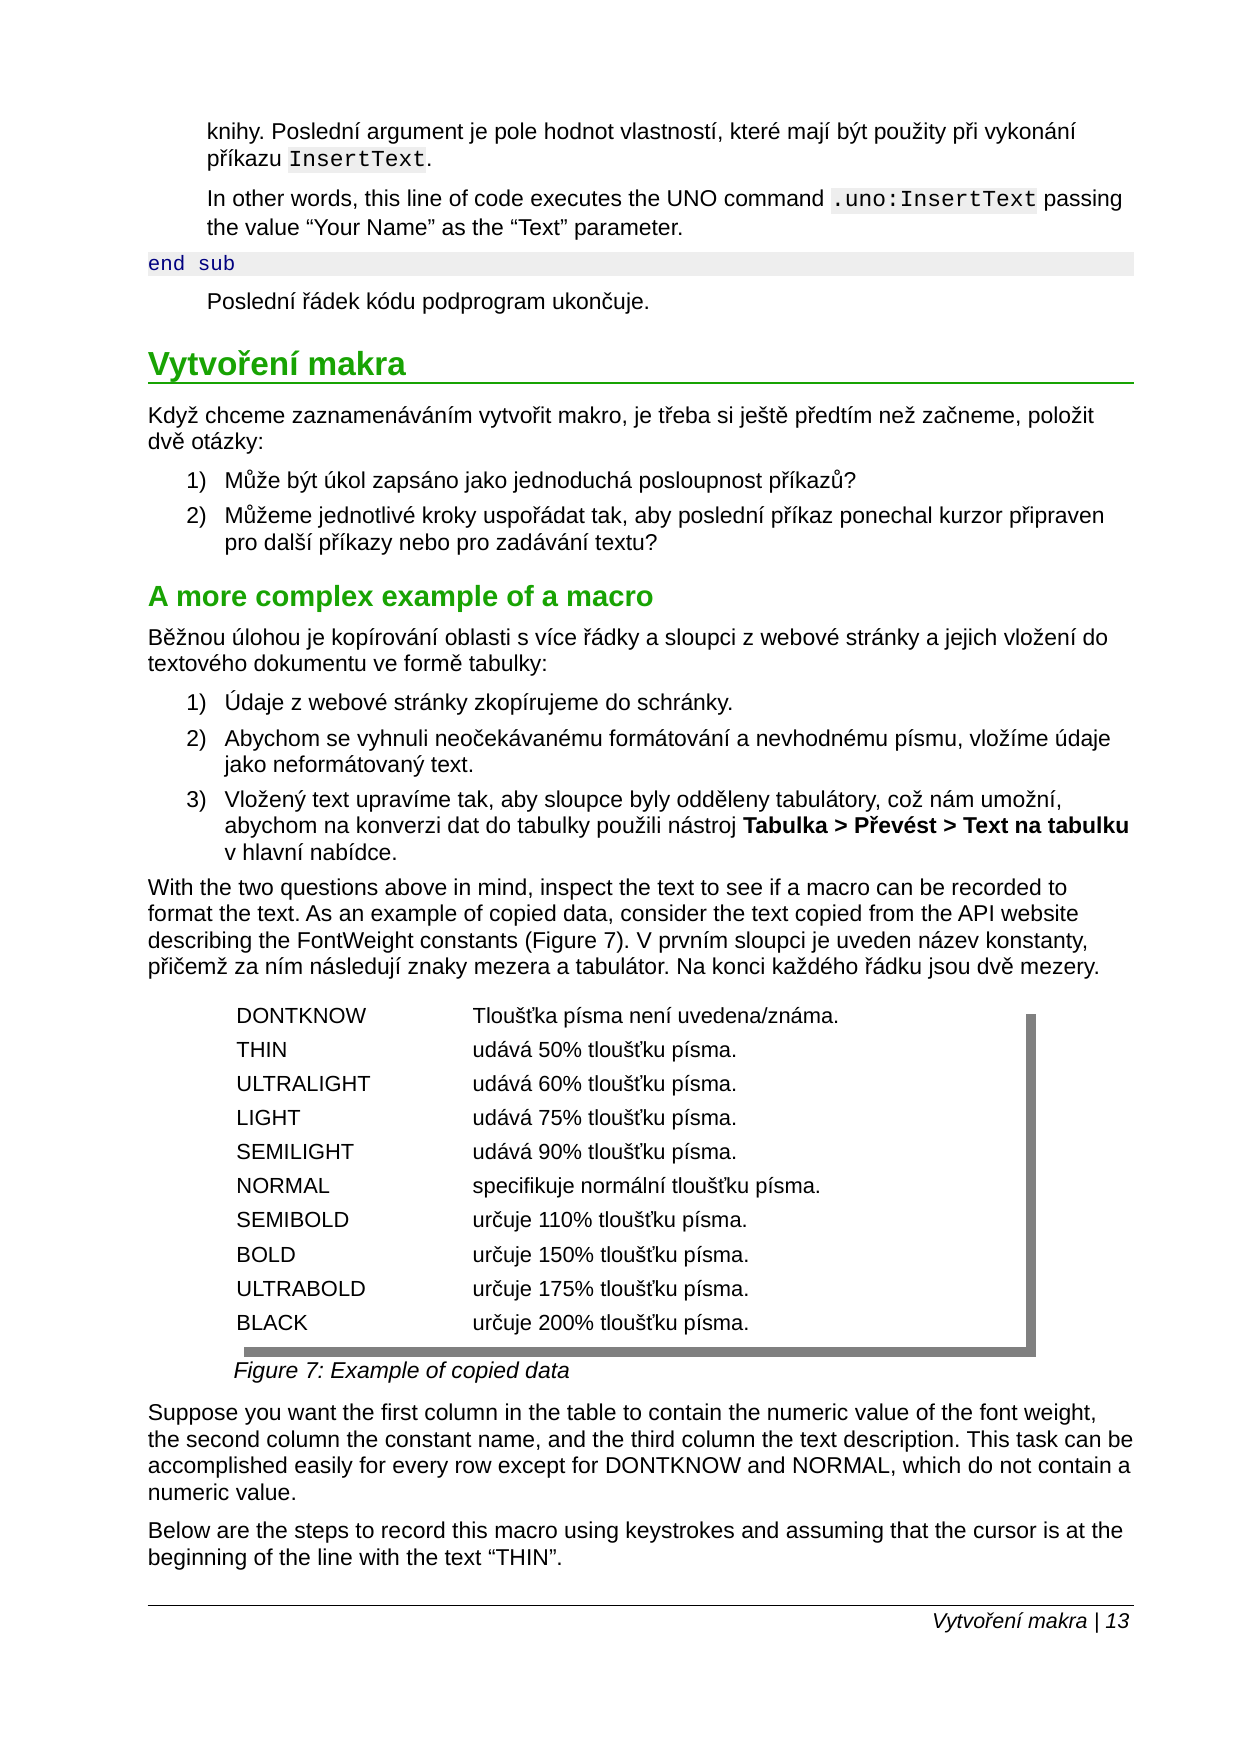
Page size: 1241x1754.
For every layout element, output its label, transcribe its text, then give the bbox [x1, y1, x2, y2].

table_cell udává 60% tloušťku písma. [473, 1071, 1023, 1105]
table_cell SEMIBOLD [236, 1208, 472, 1241]
text Poslední řádek kódu podprogram ukončuje. [207, 288, 1134, 314]
table_cell určuje 200% tloušťku písma. [473, 1310, 1023, 1344]
text With the two questions above in mind, inspect the text to see if a macro can be recorded to format the text. As an example of copied data, consider the text copied from the API website describing the FontWeight constants (Figure 7). V prvním sloupci je uveden název konstanty, přičemž za ním následují znaky mezera a tabulátor. Na konci každého řádku jsou dvě mezery. [148, 874, 1134, 979]
table_cell LIGHT [236, 1105, 472, 1139]
table_cell ULTRALIGHT [236, 1071, 472, 1105]
table_cell určuje 150% tloušťku písma. [473, 1241, 1023, 1276]
text Běžnou úlohou je kopírování oblasti s více řádky a sloupci z webové stránky a jejich vložení do textového dokumentu ve formě tabulky: [148, 624, 1134, 677]
table_cell NORMAL [236, 1173, 472, 1207]
table_cell BOLD [236, 1241, 472, 1276]
table_cell THIN [236, 1037, 472, 1071]
table_header DONTKNOW [236, 1003, 472, 1037]
text knihy. Poslední argument je pole hodnot vlastností, které mají být použity při vykonání příkazu InsertText. [207, 118, 1134, 173]
text Suppose you want the first column in the table to contain the numeric value of the font weight, the second column the constant name, and the third column the text description. This task can be accomplished easily for every row except for DONTKNOW and NORMAL, which do not contain a numeric value. [148, 1399, 1134, 1505]
text Figure 7: Example of copied data [233, 1357, 1048, 1384]
table_cell SEMILIGHT [236, 1139, 472, 1173]
list Může být úkol zapsáno jako jednoduchá posloupnost příkazů? [207, 467, 1134, 493]
table_cell udává 90% tloušťku písma. [473, 1139, 1023, 1173]
text Když chceme zaznamenáváním vytvořit makro, je třeba si ještě předtím než začneme, položit dvě otázky: [148, 402, 1134, 455]
table_cell udává 75% tloušťku písma. [473, 1105, 1023, 1139]
list Údaje z webové stránky zkopírujeme do schránky. [207, 689, 1134, 716]
list Abychom se vyhnuli neočekávanému formátování a nevhodnému písmu, vložíme údaje jako neformátovaný text. [207, 724, 1134, 777]
text end sub [148, 252, 1134, 276]
table_cell specifikuje normální tloušťku písma. [473, 1173, 1023, 1207]
subtitle A more complex example of a macro [148, 579, 1134, 612]
subtitle Vytvoření makra [148, 344, 1134, 382]
table_cell určuje 175% tloušťku písma. [473, 1276, 1023, 1309]
list Můžeme jednotlivé kroky uspořádat tak, aby poslední příkaz ponechal kurzor připraven pro další příkazy nebo pro zadávání textu? [207, 502, 1134, 555]
text In other words, this line of code executes the UNO command .uno:InsertText passing the value “Your Name” as the “Text” parameter. [207, 185, 1134, 240]
table_cell BLACK [236, 1310, 472, 1344]
table_cell ULTRABOLD [236, 1276, 472, 1309]
text Below are the steps to record this macro using keystrokes and assuming that the cursor is at the beginning of the line with the text “THIN”. [148, 1517, 1134, 1570]
table_cell určuje 110% tloušťku písma. [473, 1208, 1023, 1241]
table_header Tloušťka písma není uvedena/známa. [473, 1003, 1023, 1037]
table_cell udává 50% tloušťku písma. [473, 1037, 1023, 1071]
list Vložený text upravíme tak, aby sloupce byly odděleny tabulátory, což nám umožní, abychom na konverzi dat do tabulky použili nástroj Tabulka > Převést > Text na tabulku v hlavní nabídce. [207, 786, 1134, 865]
